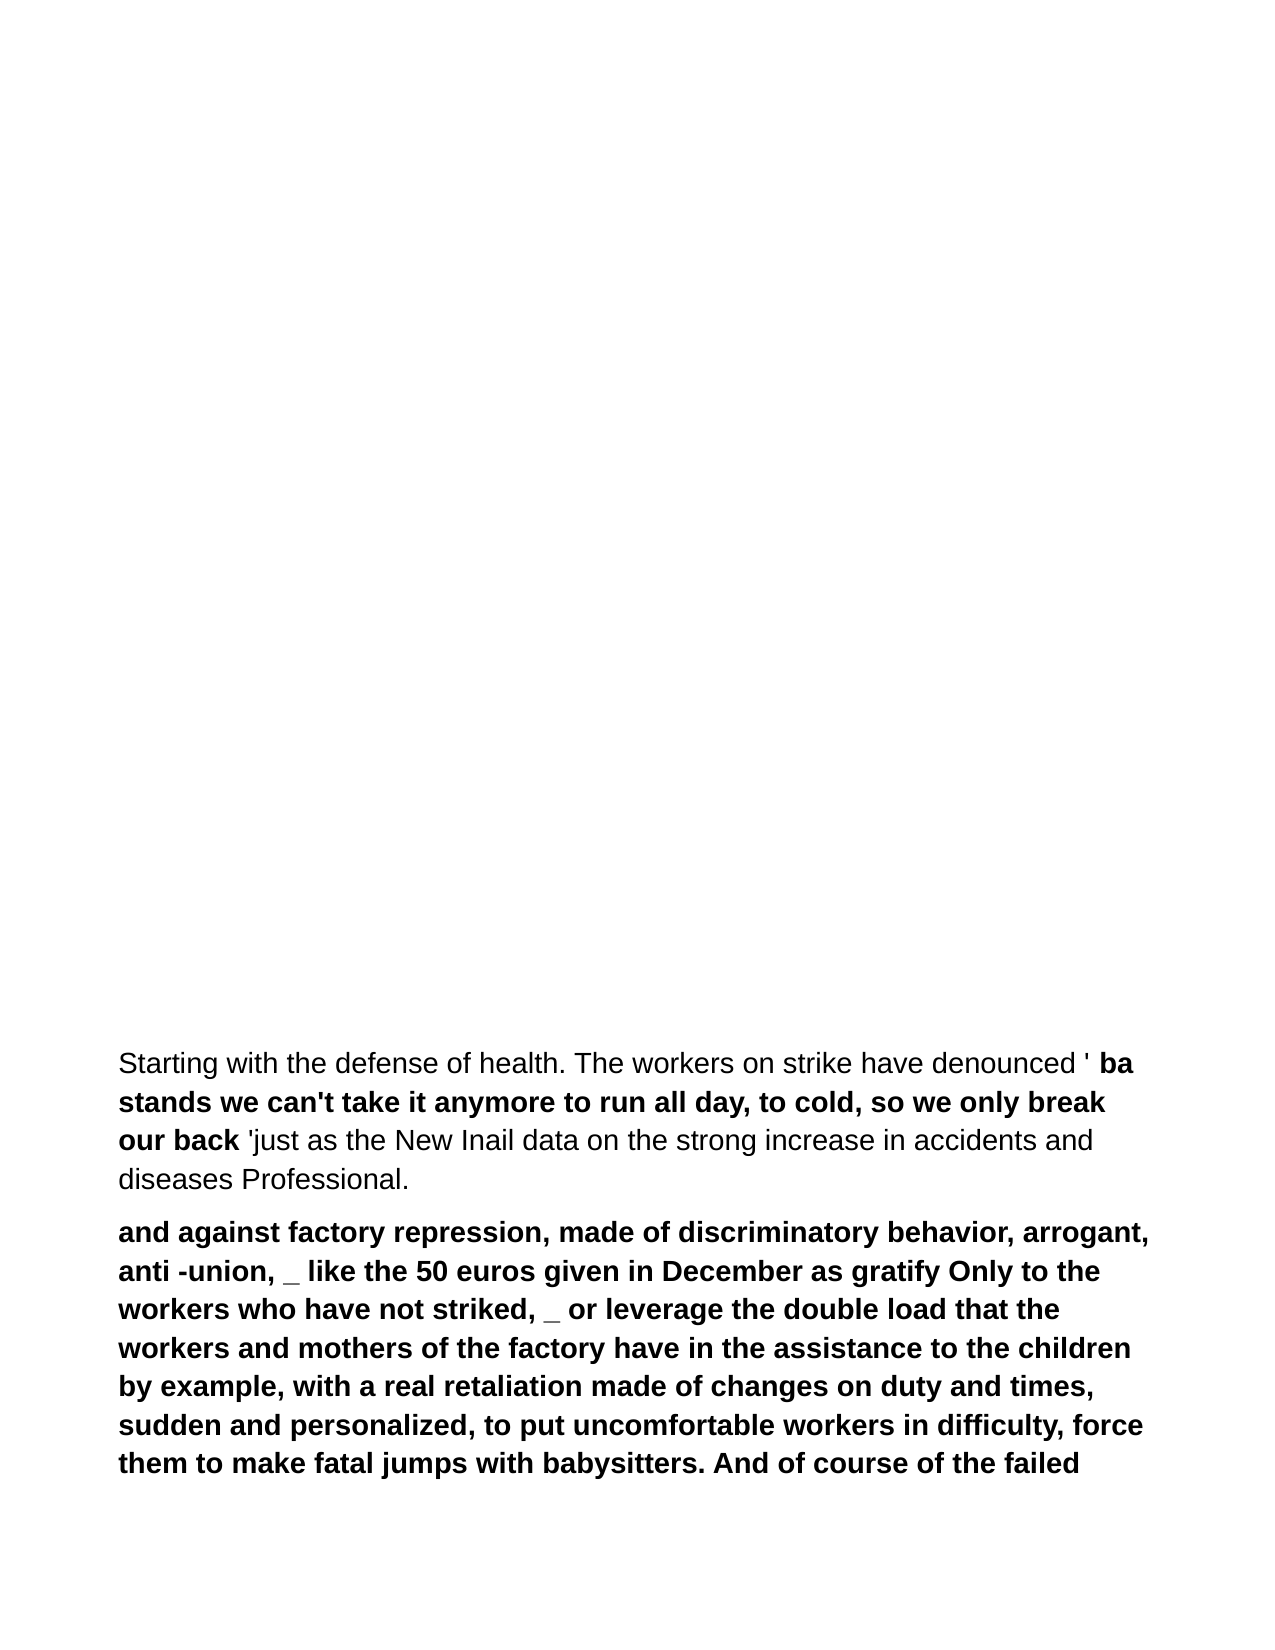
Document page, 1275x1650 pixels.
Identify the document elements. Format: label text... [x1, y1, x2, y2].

text and against factory repression, made of discriminatory behavior, arrogant, anti -union, _ like the 50 euros given in December as gratify Only to the workers who have not striked, _ or leverage the double load that the workers and mothers of the factory have in the assistance to the children by example, with a real retaliation made of changes on duty and times, sudden and personalized, to put uncomfortable workers in difficulty, force them to make fatal jumps with babysitters. And of course of the failed [118, 1215, 1157, 1480]
text Starting with the defense of health. The workers on strike have denounced ' ba stands we can't take it anymore to run all day, to cold, so we only break our back 'just as the New Inail data on the strong increase in accidents and diseases Professional. [118, 118, 1157, 1195]
